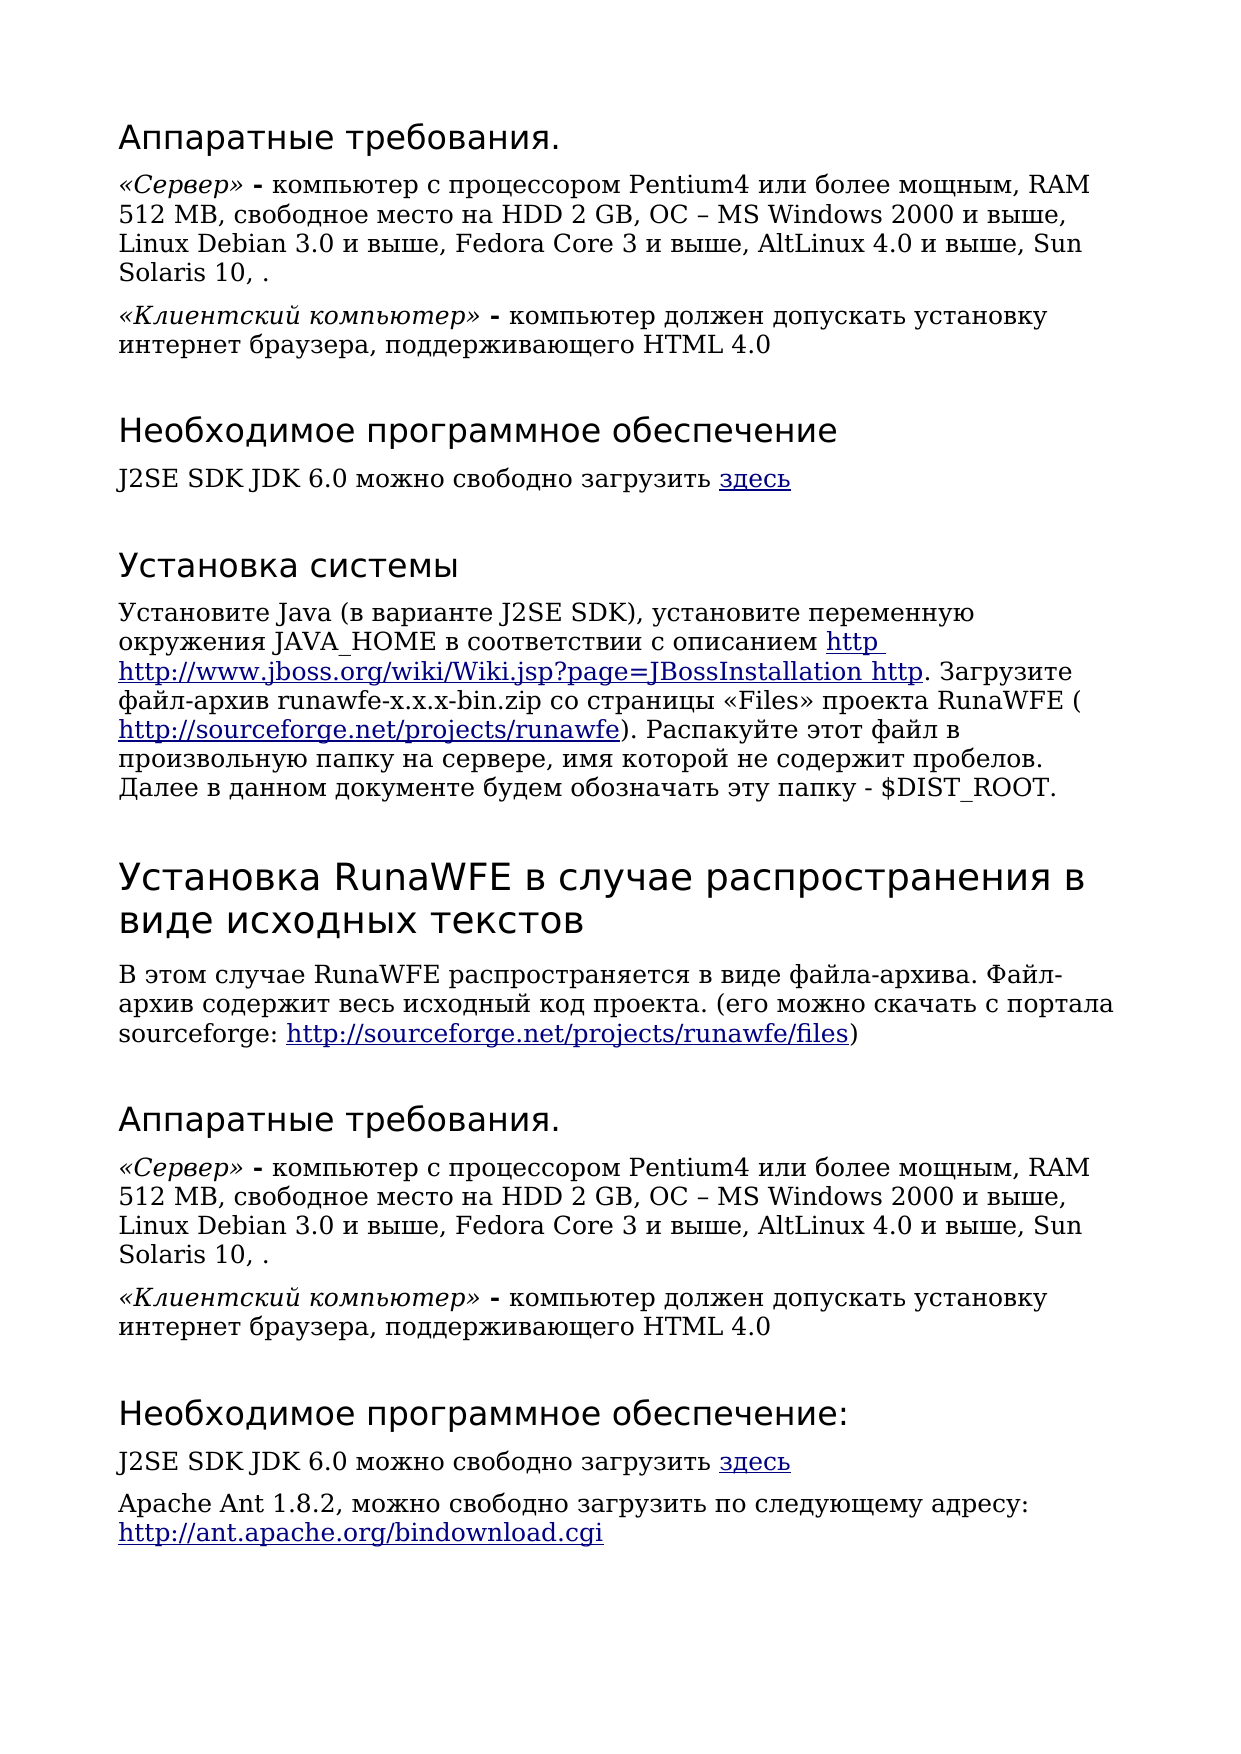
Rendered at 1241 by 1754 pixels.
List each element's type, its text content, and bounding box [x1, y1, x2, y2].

text «Клиентский компьютер» - компьютер должен допускать установку интернет браузера, поддерживающего HTML 4.0 [118, 301, 1122, 359]
text «Сервер» - компьютер с процессором Pentium4 или более мощным, RAM 512 MB, свободное место на HDD 2 GB, OC – MS Windows 2000 и выше, Linux Debian 3.0 и выше, Fedora Core 3 и выше, AltLinux 4.0 и выше, Sun Solaris 10, . [118, 171, 1122, 287]
subtitle Необходимое программное обеспечение: [118, 1394, 1122, 1433]
text «Сервер» - компьютер с процессором Pentium4 или более мощным, RAM 512 MB, свободное место на HDD 2 GB, OC – MS Windows 2000 и выше, Linux Debian 3.0 и выше, Fedora Core 3 и выше, AltLinux 4.0 и выше, Sun Solaris 10, . [118, 1153, 1122, 1270]
text Apache Ant 1.8.2, можно свободно загрузить по следующему адресу: http://ant.apache.org/bindownload.cgi [118, 1489, 1122, 1548]
subtitle Аппаратные требования. [118, 118, 1122, 157]
subtitle Установка RunaWFE в случае распространения в виде исходных текстов [118, 855, 1122, 942]
subtitle Аппаратные требования. [118, 1100, 1122, 1139]
text В этом случае RunaWFE распространяется в виде файла-архива. Файл-архив содержит весь исходный код проекта. (его можно скачать с портала sourceforge: http://sourceforge.net/projects/runawfe/files) [118, 960, 1122, 1048]
text J2SE SDK JDK 6.0 можно свободно загрузить здесь [118, 1447, 1122, 1476]
text J2SE SDK JDK 6.0 можно свободно загрузить здесь [118, 464, 1122, 493]
subtitle Необходимое программное обеспечение [118, 412, 1122, 451]
text «Клиентский компьютер» - компьютер должен допускать установку интернет браузера, поддерживающего HTML 4.0 [118, 1283, 1122, 1342]
text Установите Java (в варианте J2SE SDK), установите переменную окружения JAVA_HOME в соответствии с описанием http http://www.jboss.org/wiki/Wiki.jsp?page=JBossInstallation http. Загрузите файл-архив runawfe-x.x.x-bin.zip со страницы «Files» проекта RunaWFE ( http://sourceforge.net/projects/runawfe). Распакуйте этот файл в произвольную папку на сервере, имя которой не содержит пробелов. Далее в данном документе будем обозначать эту папку - $DIST_ROOT. [118, 598, 1122, 803]
subtitle Установка системы [118, 546, 1122, 585]
